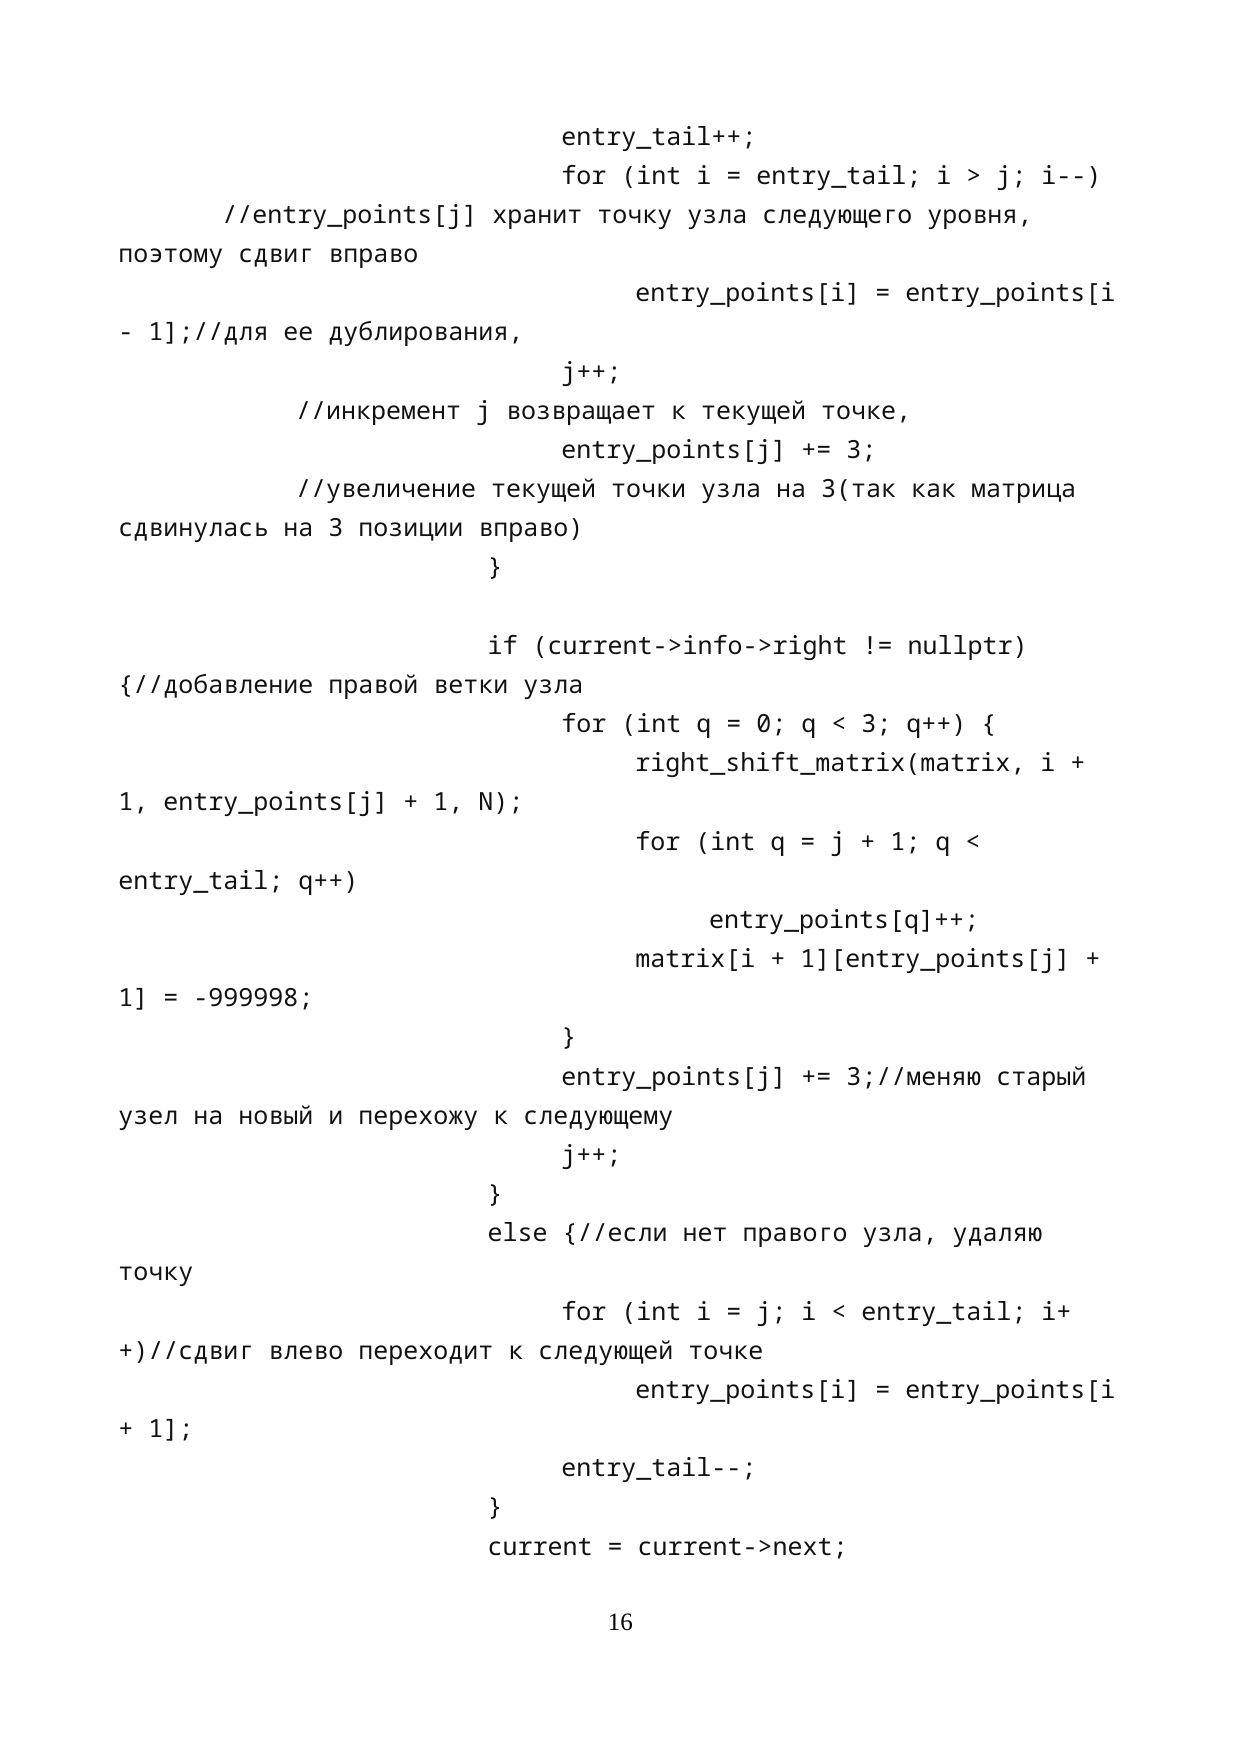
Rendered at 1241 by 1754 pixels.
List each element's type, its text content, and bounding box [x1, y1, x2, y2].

text matrix[i + 1][entry_points[j] + 1] = -999998; [118, 941, 1122, 1014]
text else {//если нет правого узла, удаляю точку [118, 1215, 1122, 1288]
text } [118, 1019, 1122, 1053]
text for (int q = 0; q < 3; q++) { [118, 706, 1122, 740]
text } [118, 1176, 1122, 1210]
text j++; [118, 1136, 1122, 1171]
text for (int q = j + 1; q < entry_tail; q++) [118, 823, 1122, 896]
text for (int i = entry_tail; i > j; i--) //entry_points[j] хранит точку узла следующего уровня, поэтому сдвиг вправо [118, 157, 1122, 270]
text if (current->info->right != nullptr) {//добавление правой ветки узла [118, 627, 1122, 701]
text entry_points[j] += 3; //увеличение текущей точки узла на 3(так как матрица сдвинулась на 3 позиции вправо) [118, 431, 1122, 544]
text } [118, 549, 1122, 583]
text for (int i = j; i < entry_tail; i++)//сдвиг влево переходит к следующей точке [118, 1293, 1122, 1366]
text right_shift_matrix(matrix, i + 1, entry_points[j] + 1, N); [118, 745, 1122, 818]
text } [118, 1489, 1122, 1523]
text j++; //инкремент j возвращает к текущей точке, [118, 353, 1122, 426]
text entry_points[i] = entry_points[i + 1]; [118, 1371, 1122, 1445]
text entry_points[i] = entry_points[i - 1];//для ее дублирования, [118, 275, 1122, 348]
text entry_tail--; [118, 1450, 1122, 1484]
text current = current->next; [118, 1528, 1122, 1562]
text entry_points[j] += 3;//меняю старый узел на новый и перехожу к следующему [118, 1058, 1122, 1131]
text entry_points[q]++; [118, 901, 1122, 936]
text entry_tail++; [118, 118, 1122, 152]
